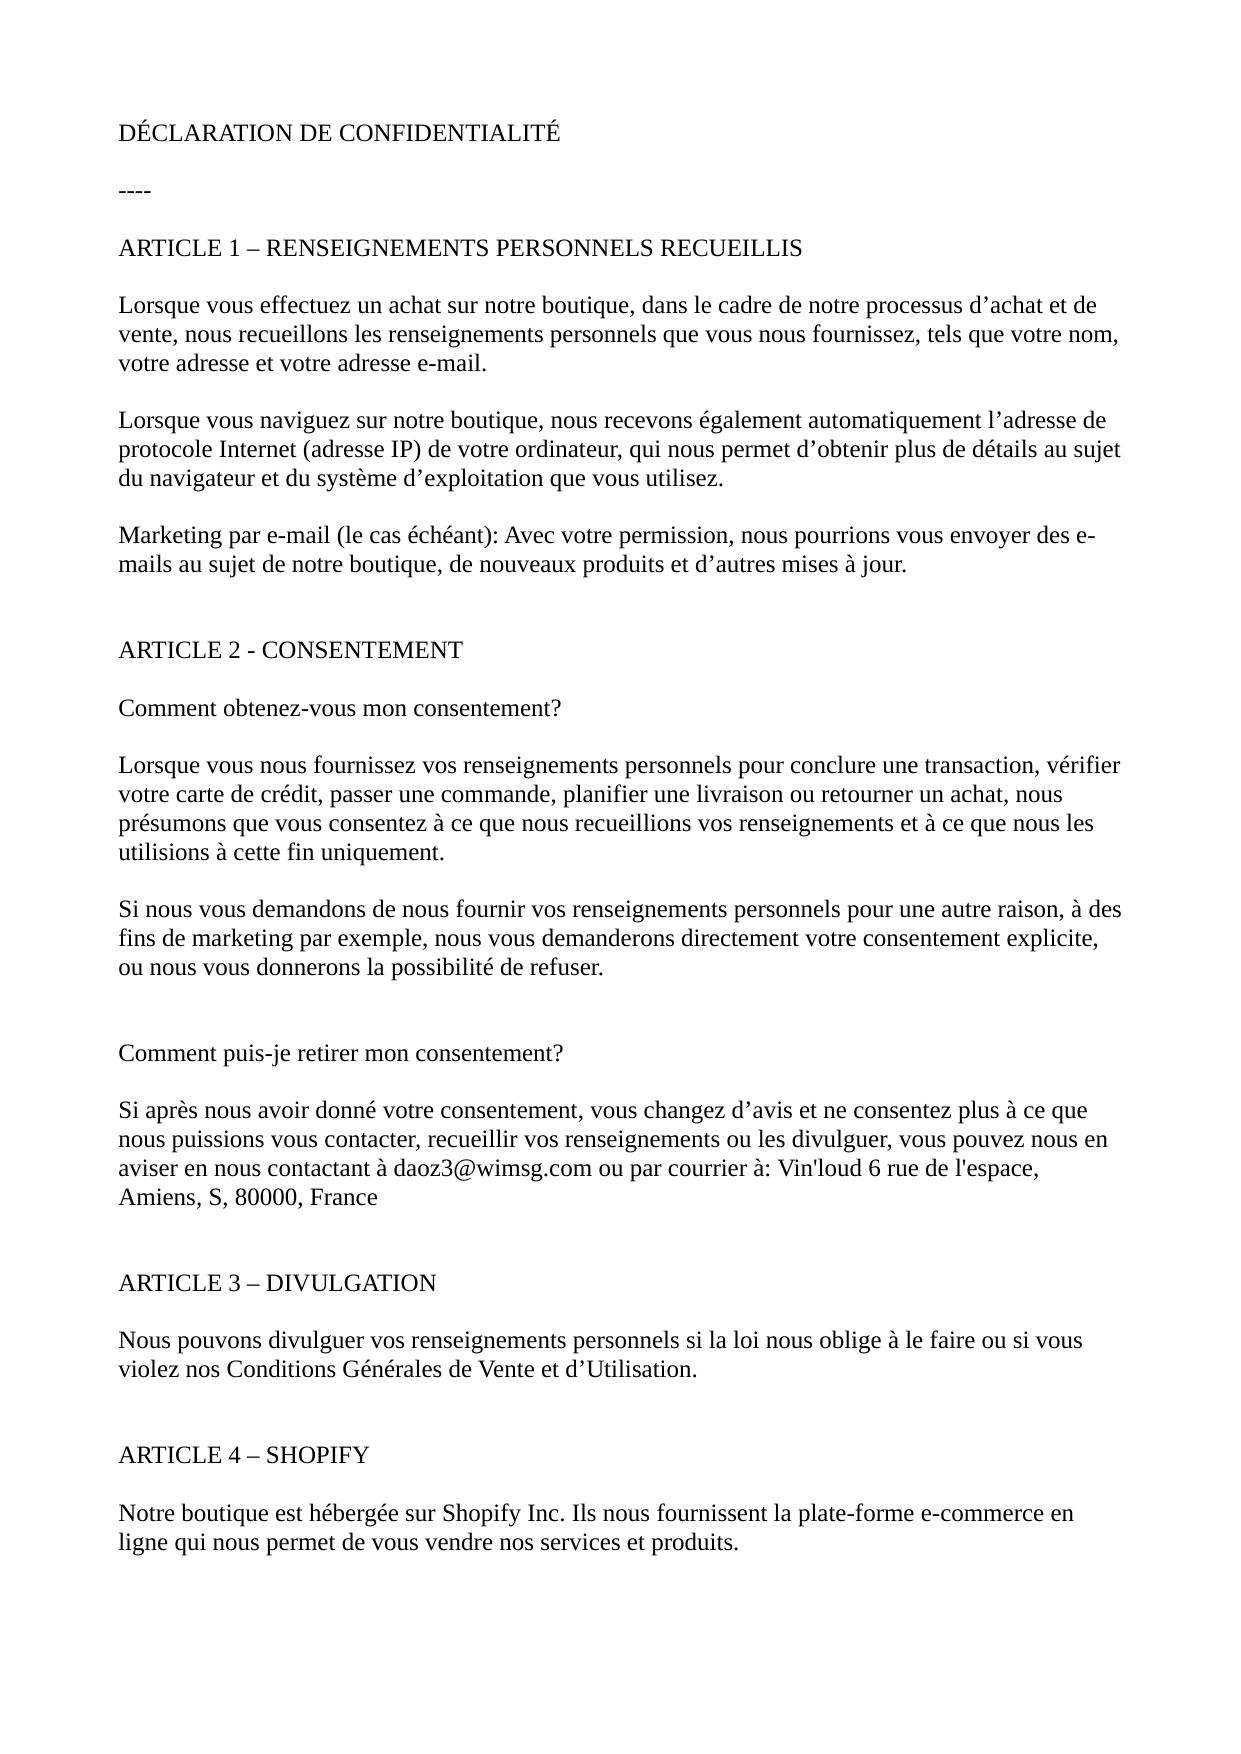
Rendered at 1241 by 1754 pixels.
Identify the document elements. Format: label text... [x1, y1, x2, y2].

text ---- [118, 176, 1122, 204]
text Lorsque vous naviguez sur notre boutique, nous recevons également automatiquement l’adresse de protocole Internet (adresse IP) de votre ordinateur, qui nous permet d’obtenir plus de détails au sujet du navigateur et du système d’exploitation que vous utilisez. [118, 406, 1122, 492]
text ARTICLE 2 - CONSENTEMENT [118, 636, 1122, 664]
text Notre boutique est hébergée sur Shopify Inc. Ils nous fournissent la plate-forme e-commerce en ligne qui nous permet de vous vendre nos services et produits. [118, 1498, 1122, 1556]
text DÉCLARATION DE CONFIDENTIALITÉ [118, 118, 1122, 147]
text Si nous vous demandons de nous fournir vos renseignements personnels pour une autre raison, à des fins de marketing par exemple, nous vous demanderons directement votre consentement explicite, ou nous vous donnerons la possibilité de refuser. [118, 894, 1122, 981]
text ARTICLE 1 – RENSEIGNEMENTS PERSONNELS RECUEILLIS [118, 233, 1122, 262]
text Comment puis-je retirer mon consentement? [118, 1038, 1122, 1067]
text Si après nous avoir donné votre consentement, vous changez d’avis et ne consentez plus à ce que nous puissions vous contacter, recueillir vos renseignements ou les divulguer, vous pouvez nous en aviser en nous contactant à daoz3@wimsg.com ou par courrier à: Vin'loud 6 rue de l'espace, Amiens, S, 80000, France [118, 1096, 1122, 1211]
text Comment obtenez-vous mon consentement? [118, 693, 1122, 722]
text Marketing par e-mail (le cas échéant): Avec votre permission, nous pourrions vous envoyer des e-mails au sujet de notre boutique, de nouveaux produits et d’autres mises à jour. [118, 521, 1122, 578]
text ARTICLE 4 – SHOPIFY [118, 1441, 1122, 1469]
text Lorsque vous effectuez un achat sur notre boutique, dans le cadre de notre processus d’achat et de vente, nous recueillons les renseignements personnels que vous nous fournissez, tels que votre nom, votre adresse et votre adresse e-mail. [118, 291, 1122, 377]
text ARTICLE 3 – DIVULGATION [118, 1268, 1122, 1297]
text Lorsque vous nous fournissez vos renseignements personnels pour conclure une transaction, vérifier votre carte de crédit, passer une commande, planifier une livraison ou retourner un achat, nous présumons que vous consentez à ce que nous recueillions vos renseignements et à ce que nous les utilisions à cette fin uniquement. [118, 751, 1122, 866]
text Nous pouvons divulguer vos renseignements personnels si la loi nous oblige à le faire ou si vous violez nos Conditions Générales de Vente et d’Utilisation. [118, 1326, 1122, 1383]
